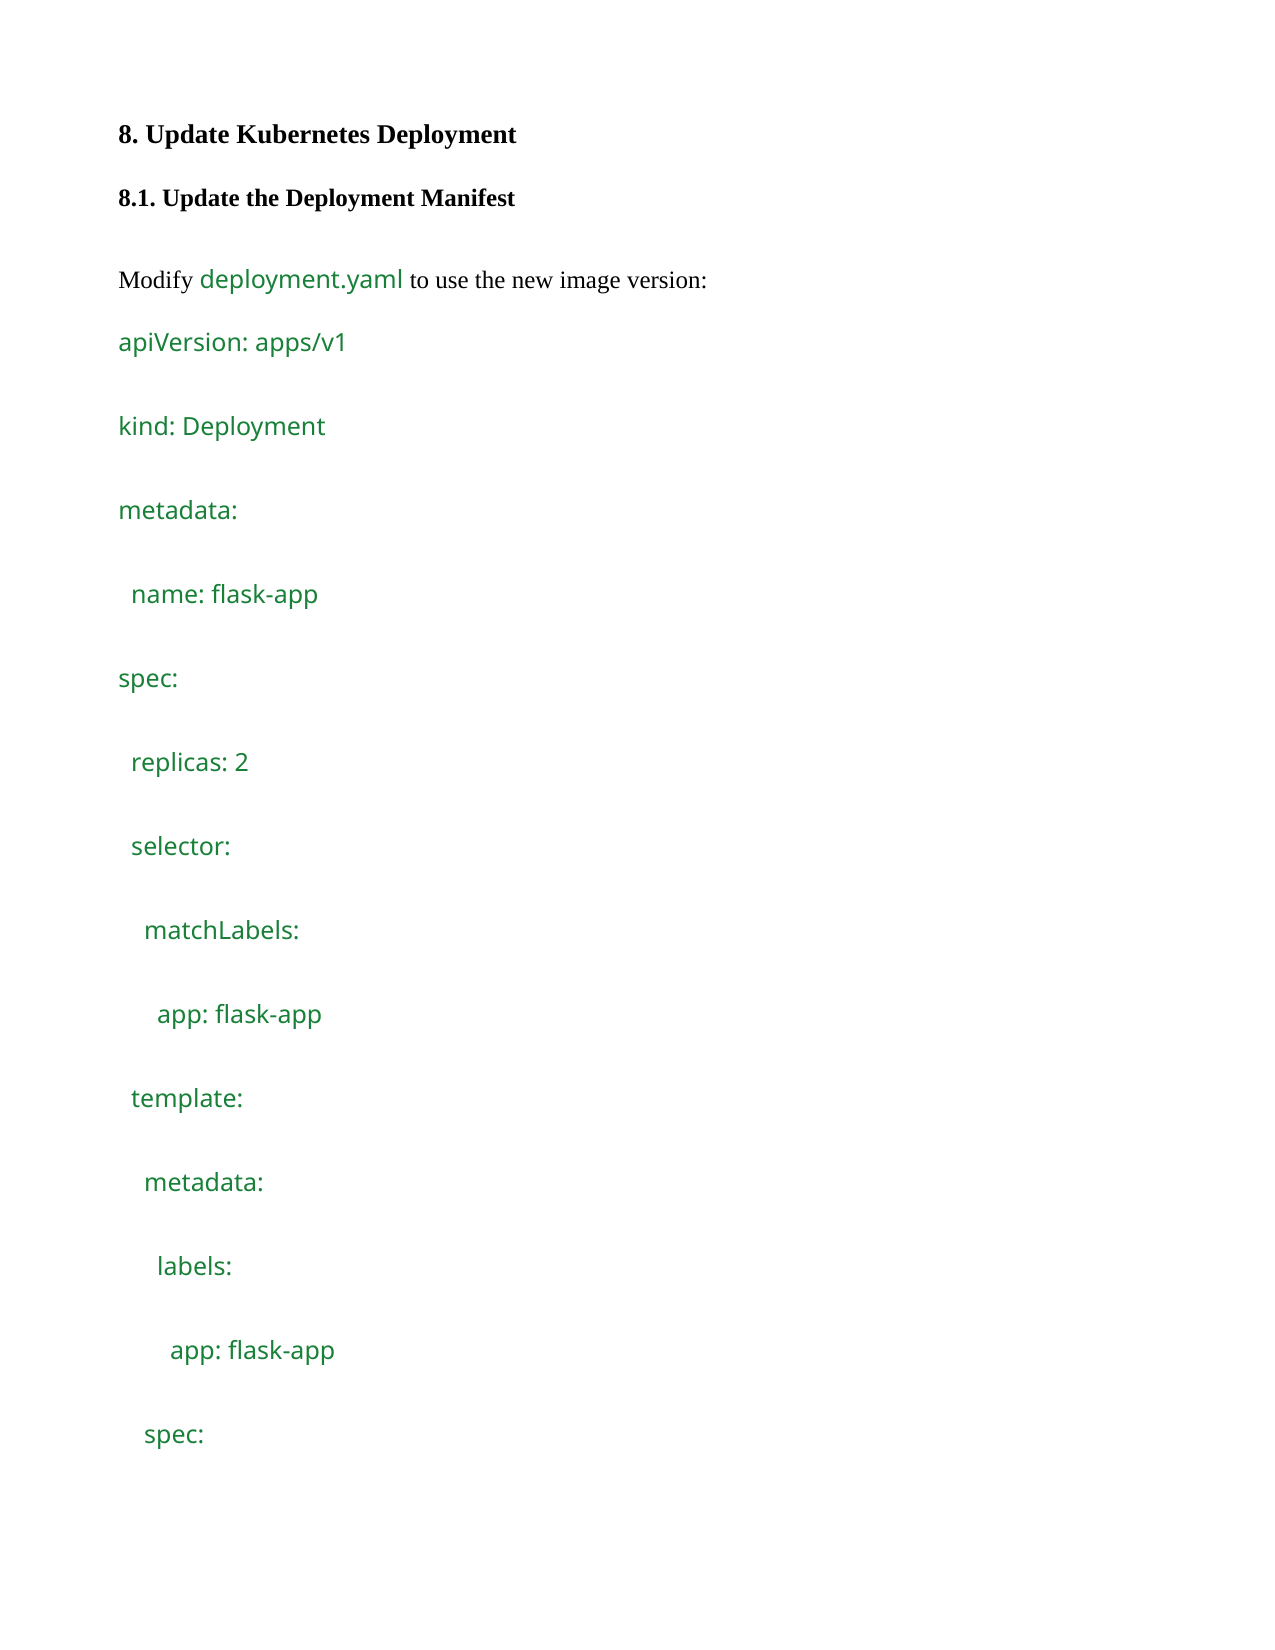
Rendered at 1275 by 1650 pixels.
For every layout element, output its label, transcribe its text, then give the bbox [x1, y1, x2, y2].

subtitle 8. Update Kubernetes Deployment [118, 118, 1157, 149]
text matchLabels: [118, 913, 1157, 947]
text spec: [118, 660, 1157, 694]
text kind: Deployment [118, 408, 1157, 442]
text template: [118, 1081, 1157, 1115]
text selector: [118, 828, 1157, 863]
text app: flask-app [118, 997, 1157, 1031]
text name: flask-app [118, 576, 1157, 610]
text spec: [118, 1417, 1157, 1451]
text 8.1. Update the Deployment Manifest [118, 183, 1157, 211]
text labels: [118, 1249, 1157, 1283]
text replicas: 2 [118, 744, 1157, 778]
text Modify deployment.yaml to use the new image version: apiVersion: apps/v1 [118, 261, 1157, 358]
text metadata: [118, 1165, 1157, 1199]
text app: flask-app [118, 1333, 1157, 1367]
text metadata: [118, 492, 1157, 526]
